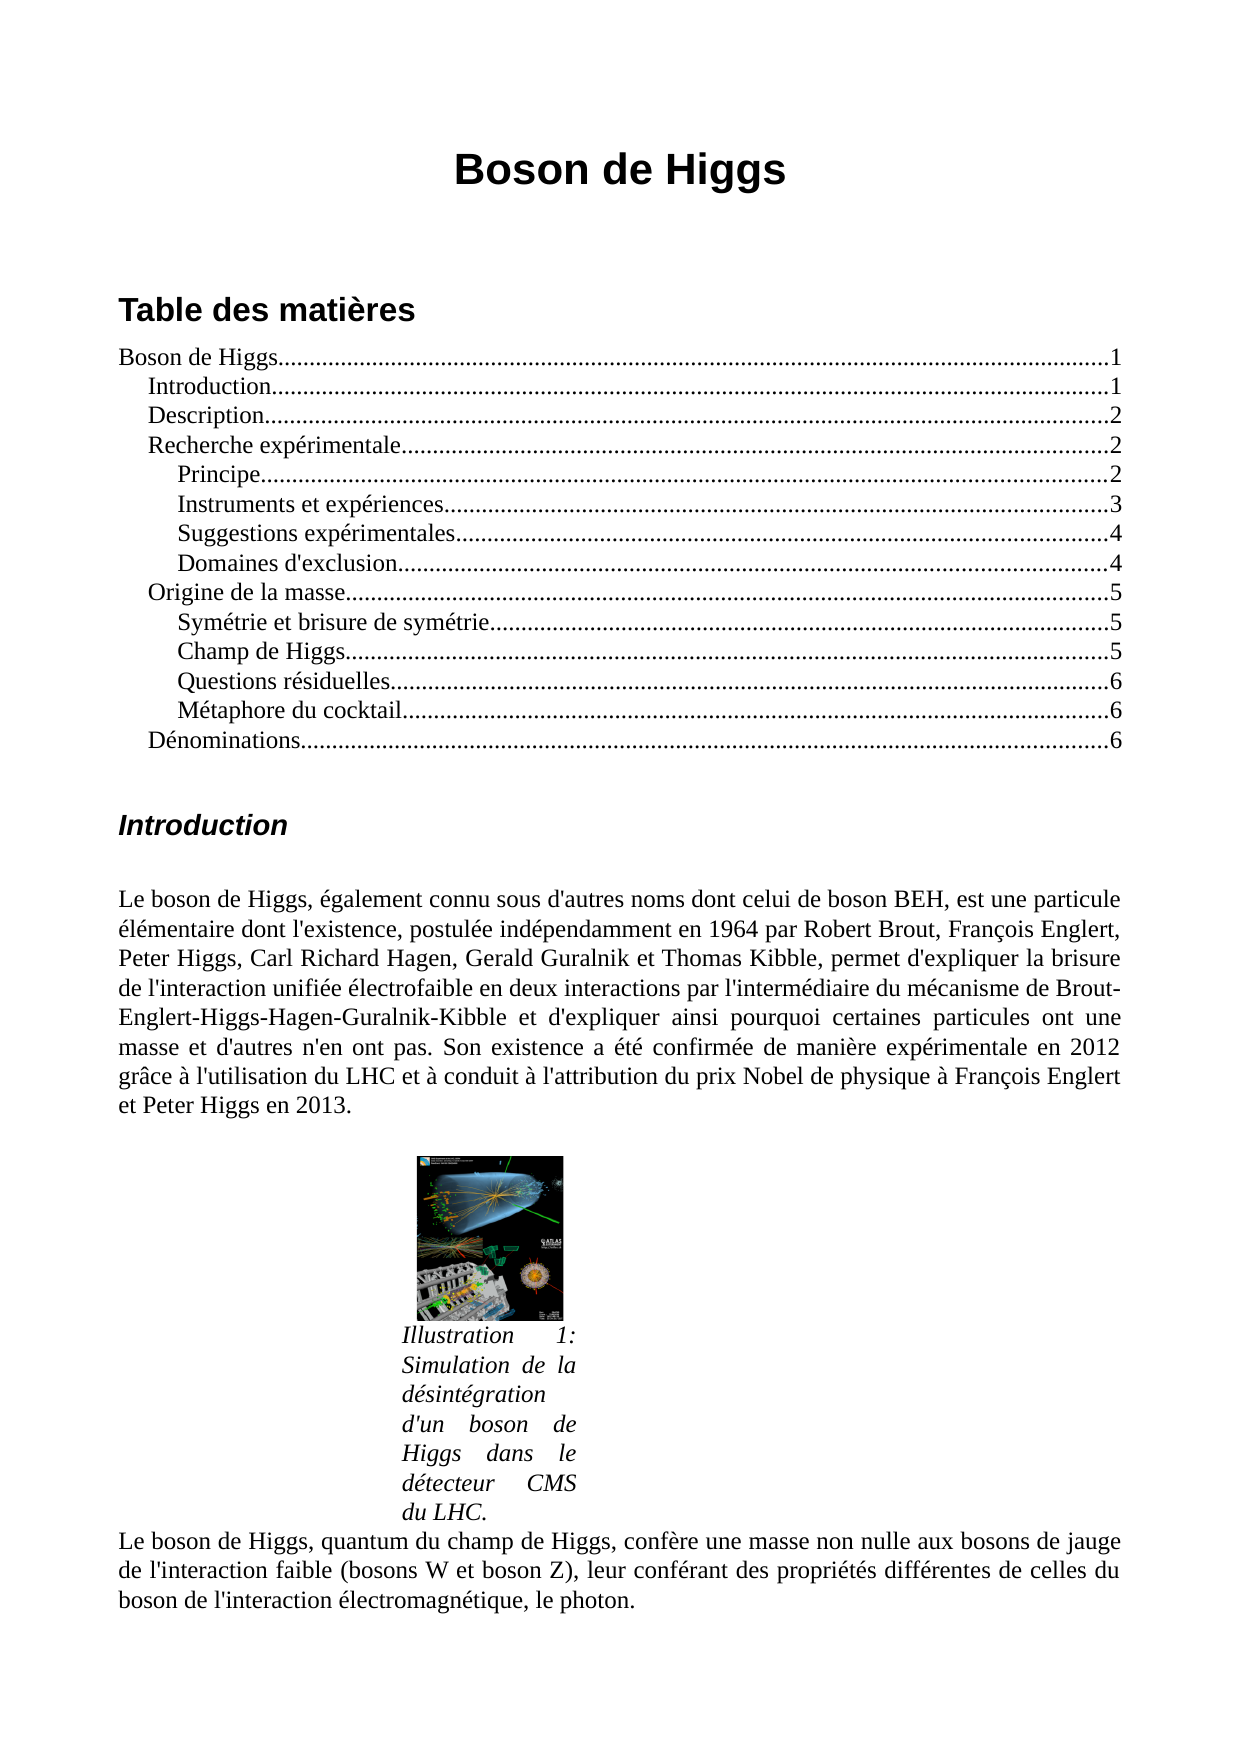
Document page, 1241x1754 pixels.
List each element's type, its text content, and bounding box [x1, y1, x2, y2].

text Introduction 1 [148, 370, 1122, 400]
text Le boson de Higgs, également connu sous d'autres noms dont celui de boson BEH, est une particule élémentaire dont l'existence, postulée indépendamment en 1964 par Robert Brout, François Englert, Peter Higgs, Carl Richard Hagen, Gerald Guralnik et Thomas Kibble, permet d'expliquer la brisure de l'interaction unifiée électrofaible en deux interactions par l'intermédiaire du mécanisme de Brout-Englert-Higgs-Hagen-Guralnik-Kibble et d'expliquer ainsi pourquoi certaines particules ont une masse et d'autres n'en ont pas. Son existence a été confirmée de manière expérimentale en 2012 grâce à l'utilisation du LHC et à conduit à l'attribution du prix Nobel de physique à François Englert et Peter Higgs en 2013. [118, 883, 1122, 1119]
subtitle Boson de Higgs [118, 143, 1122, 193]
picture [416, 1156, 564, 1321]
text Origine de la masse 5 [148, 577, 1122, 606]
text Suggestions expérimentales 4 [177, 518, 1122, 547]
text Recherche expérimentale 2 [148, 429, 1122, 459]
text Description 2 [148, 400, 1122, 429]
subtitle Table des matières [118, 290, 1122, 328]
text Dénominations 6 [148, 724, 1122, 753]
subtitle Introduction [118, 808, 1122, 842]
text Instruments et expériences 3 [177, 488, 1122, 518]
text Métaphore du cocktail 6 [177, 694, 1122, 724]
text Illustration 1: Simulation de la désintégration d'un boson de Higgs dans le détecteur CMS du LHC. [402, 1156, 579, 1526]
text Le boson de Higgs, quantum du champ de Higgs, confère une masse non nulle aux bosons de jauge de l'interaction faible (bosons W et boson Z), leur conférant des propriétés différentes de celles du boson de l'interaction électromagnétique, le photon. [118, 1119, 1122, 1614]
text Questions résiduelles 6 [177, 665, 1122, 694]
text Boson de Higgs 1 [118, 341, 1122, 370]
text Symétrie et brisure de symétrie 5 [177, 606, 1122, 636]
text Domaines d'exclusion 4 [177, 547, 1122, 577]
text Principe 2 [177, 459, 1122, 488]
text Champ de Higgs 5 [177, 636, 1122, 665]
